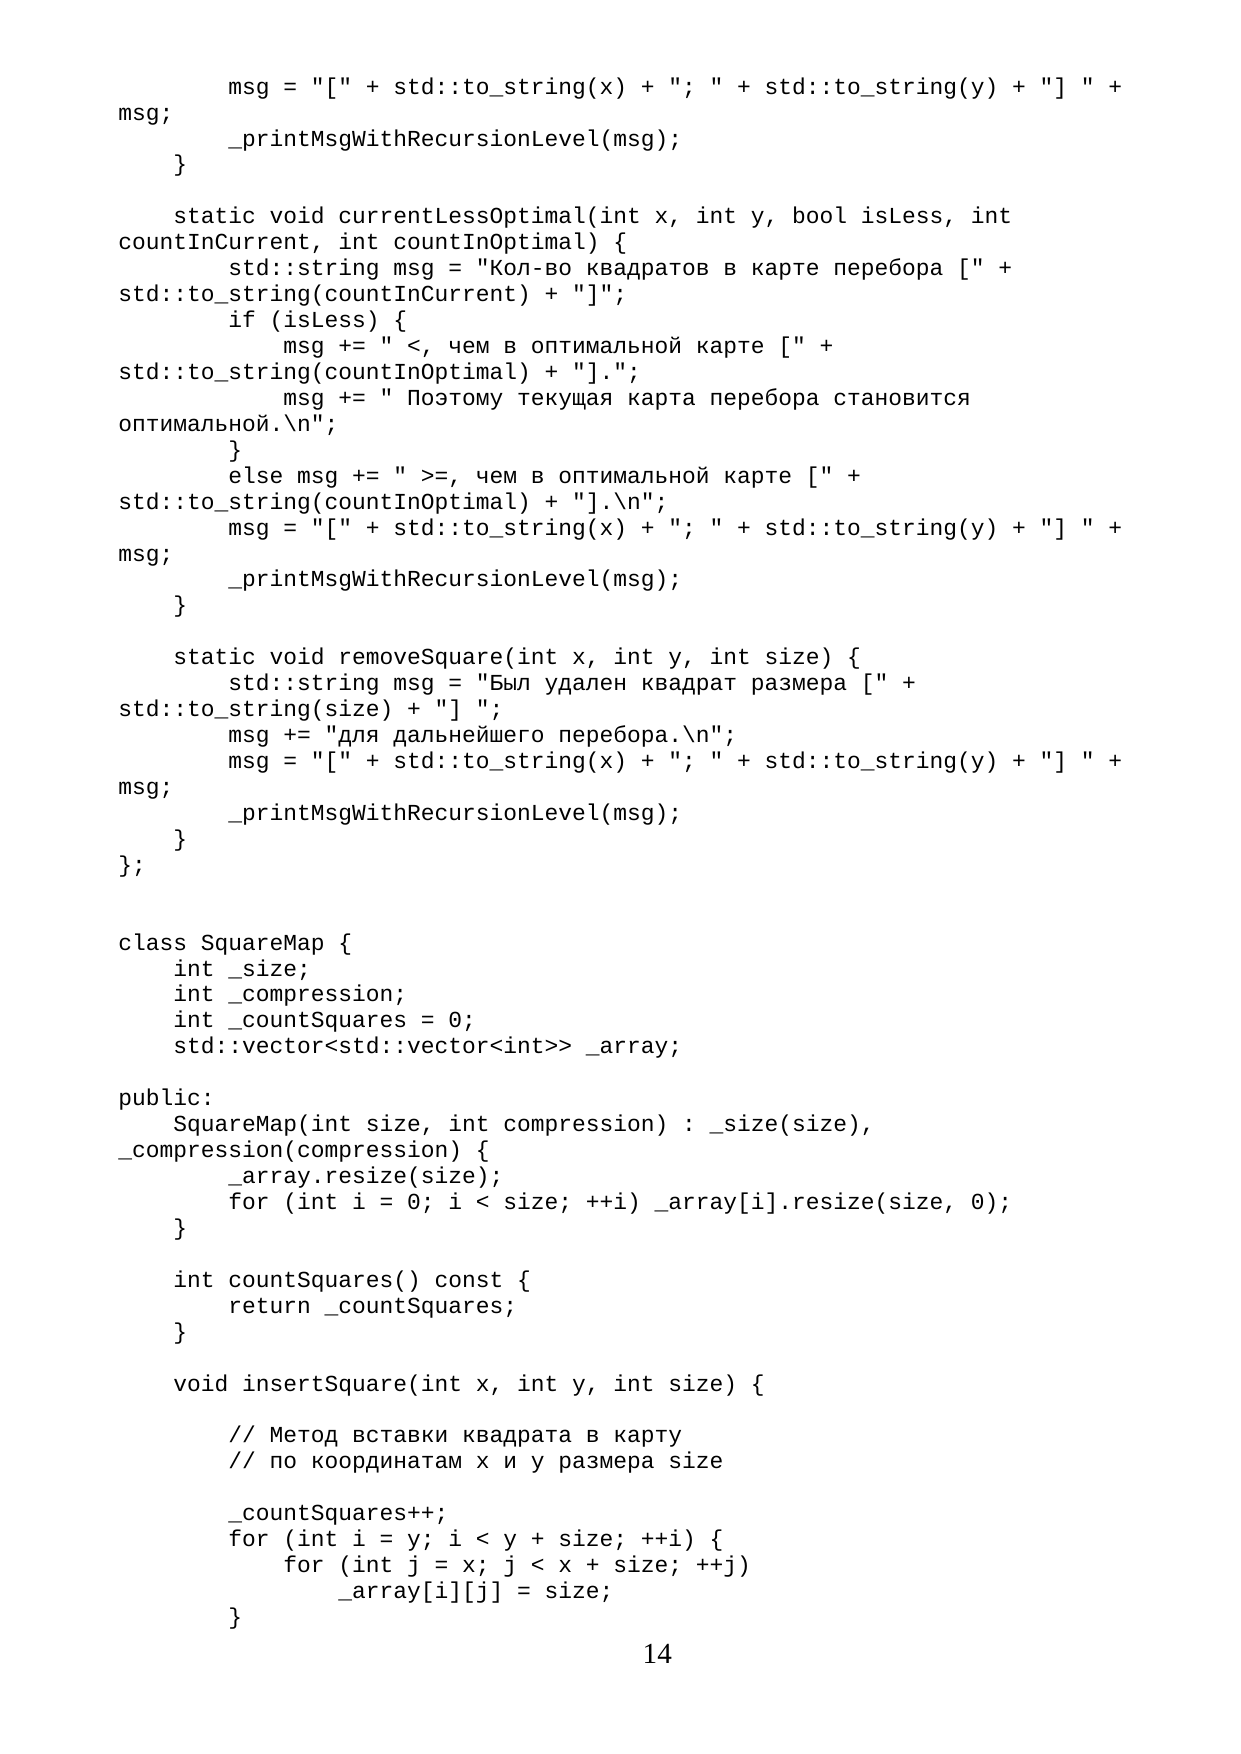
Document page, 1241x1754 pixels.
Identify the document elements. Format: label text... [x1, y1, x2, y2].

text msg = "[" + std::to_string(x) + "; " + std::to_string(y) + "] " + msg; _printMsgWithRecursionLevel(msg); } static void currentLessOptimal(int x, int y, bool isLess, int countInCurrent, int countInOptimal) { std::string msg = "Кол-во квадратов в карте перебора [" + std::to_string(countInCurrent) + "]"; if (isLess) { msg += " <, чем в оптимальной карте [" + std::to_string(countInOptimal) + "]."; msg += " Поэтому текущая карта перебора становится оптимальной.\n"; } else msg += " >=, чем в оптимальной карте [" + std::to_string(countInOptimal) + "].\n"; msg = "[" + std::to_string(x) + "; " + std::to_string(y) + "] " + msg; _printMsgWithRecursionLevel(msg); } static void removeSquare(int x, int y, int size) { std::string msg = "Был удален квадрат размера [" + std::to_string(size) + "] "; msg += "для дальнейшего перебора.\n"; msg = "[" + std::to_string(x) + "; " + std::to_string(y) + "] " + msg; _printMsgWithRecursionLevel(msg); } }; class SquareMap { int _size; int _compression; int _countSquares = 0; std::vector<std::vector<int>> _array; public: SquareMap(int size, int compression) : _size(size), _compression(compression) { _array.resize(size); for (int i = 0; i < size; ++i) _array[i].resize(size, 0); } int countSquares() const { return _countSquares; } void insertSquare(int x, int y, int size) { // Метод вставки квадрата в карту // по координатам x и y размера size _countSquares++; for (int i = y; i < y + size; ++i) { for (int j = x; j < x + size; ++j) _array[i][j] = size; } [118, 75, 1122, 1631]
